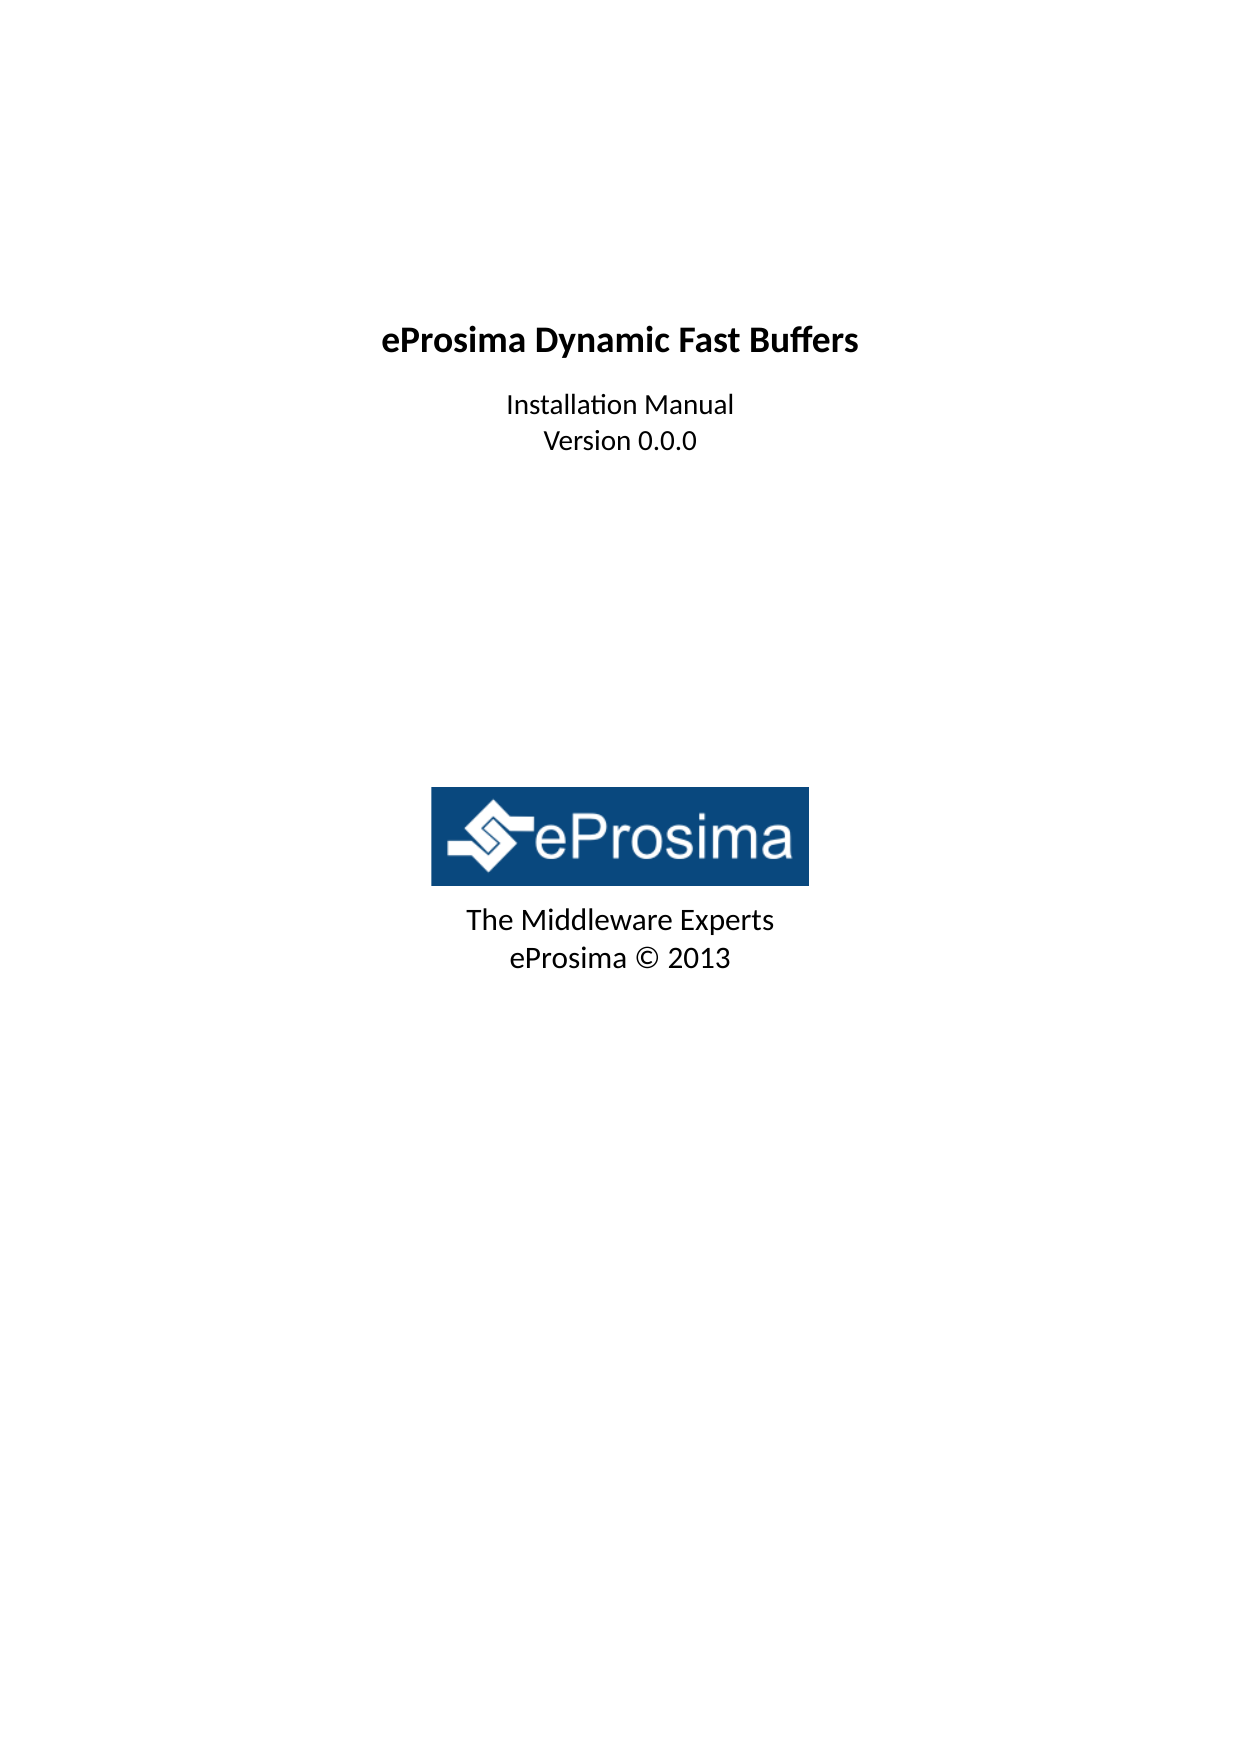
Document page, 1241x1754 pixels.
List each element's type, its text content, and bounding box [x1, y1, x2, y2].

title eProsima Dynamic Fast Buffers [118, 316, 1122, 361]
text The Middleware Experts eProsima © 2013 [118, 900, 1122, 977]
subtitle Installation Manual Version 0.0.0 [118, 386, 1122, 458]
picture [431, 787, 809, 886]
